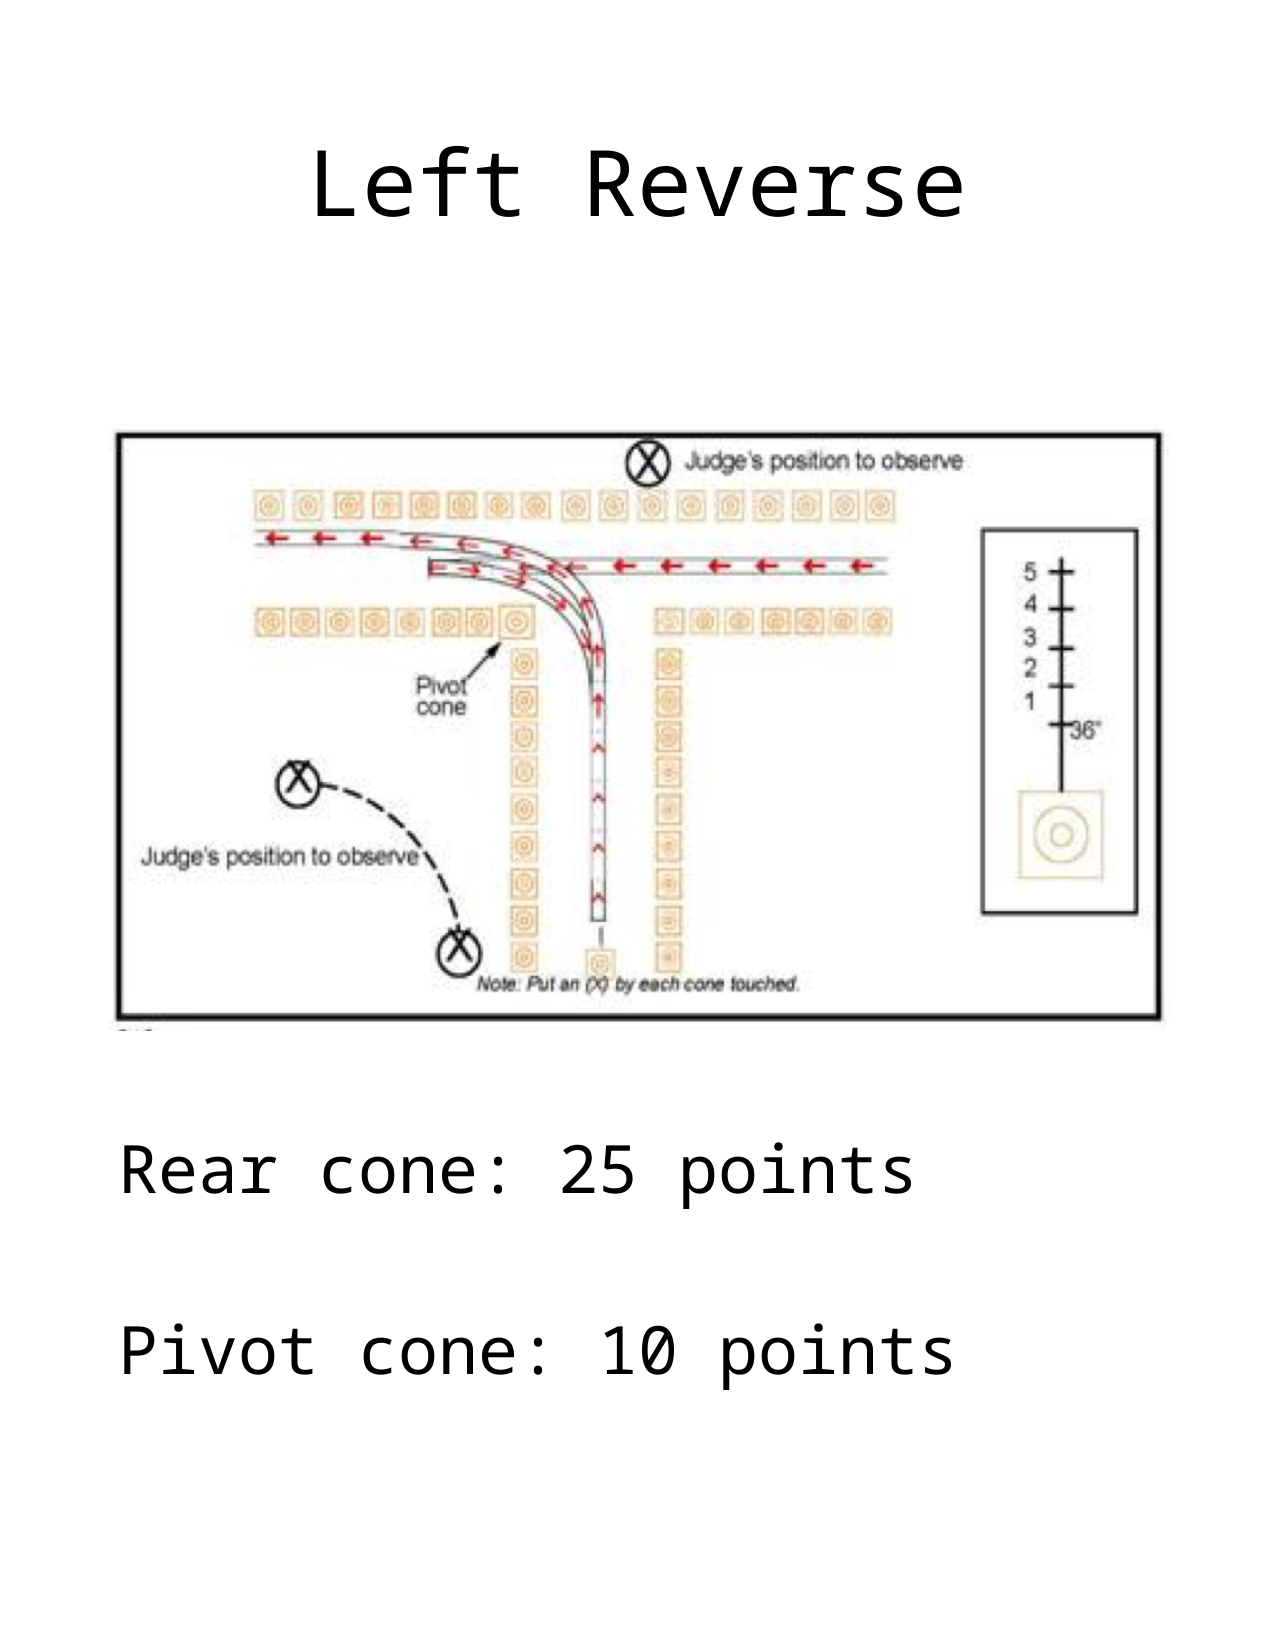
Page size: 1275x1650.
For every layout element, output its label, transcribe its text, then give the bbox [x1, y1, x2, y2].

text Pivot cone: 10 points [118, 1303, 1157, 1394]
text Left Reverse [118, 118, 1157, 243]
text Rear cone: 25 points [118, 1122, 1157, 1213]
picture [104, 424, 1171, 1031]
